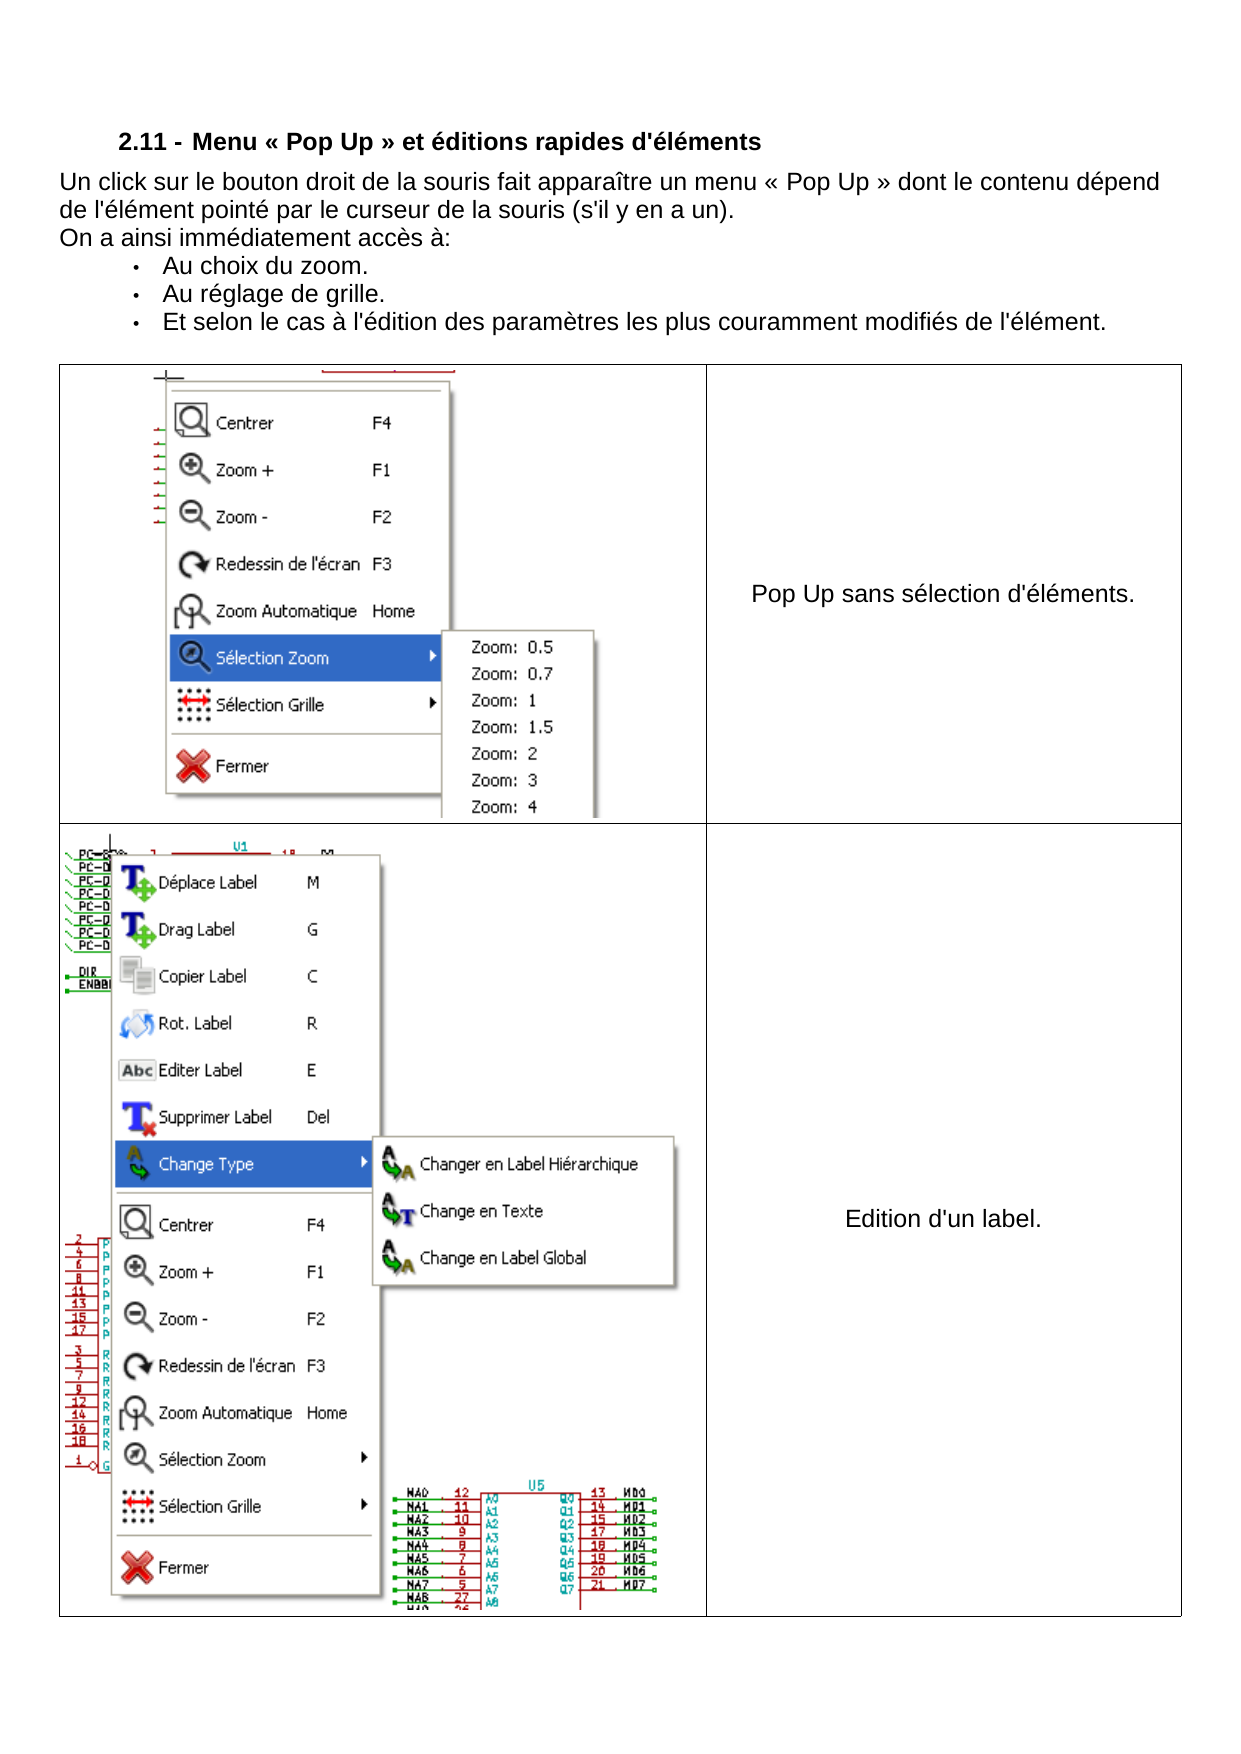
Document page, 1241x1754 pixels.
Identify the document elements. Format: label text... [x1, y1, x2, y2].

table_header Pop Up sans sélection d'éléments. [707, 365, 1181, 823]
subtitle Menu « Pop Up » et éditions rapides d'éléments [118, 128, 1181, 156]
picture [65, 828, 700, 1610]
table_cell [60, 824, 706, 1616]
table_header [60, 365, 706, 823]
list Et selon le cas à l'édition des paramètres les plus couramment modifiés de l'élément. [133, 308, 1181, 336]
text On a ainsi immédiatement accès à: [59, 224, 1181, 252]
picture [153, 370, 612, 818]
list Au réglage de grille. [133, 280, 1181, 308]
list Au choix du zoom. [133, 252, 1181, 280]
table_cell Edition d'un label. [707, 824, 1181, 1616]
text Un click sur le bouton droit de la souris fait apparaître un menu « Pop Up » dont le contenu dépend de l'élément pointé par le curseur de la souris (s'il y en a un). [59, 168, 1181, 224]
